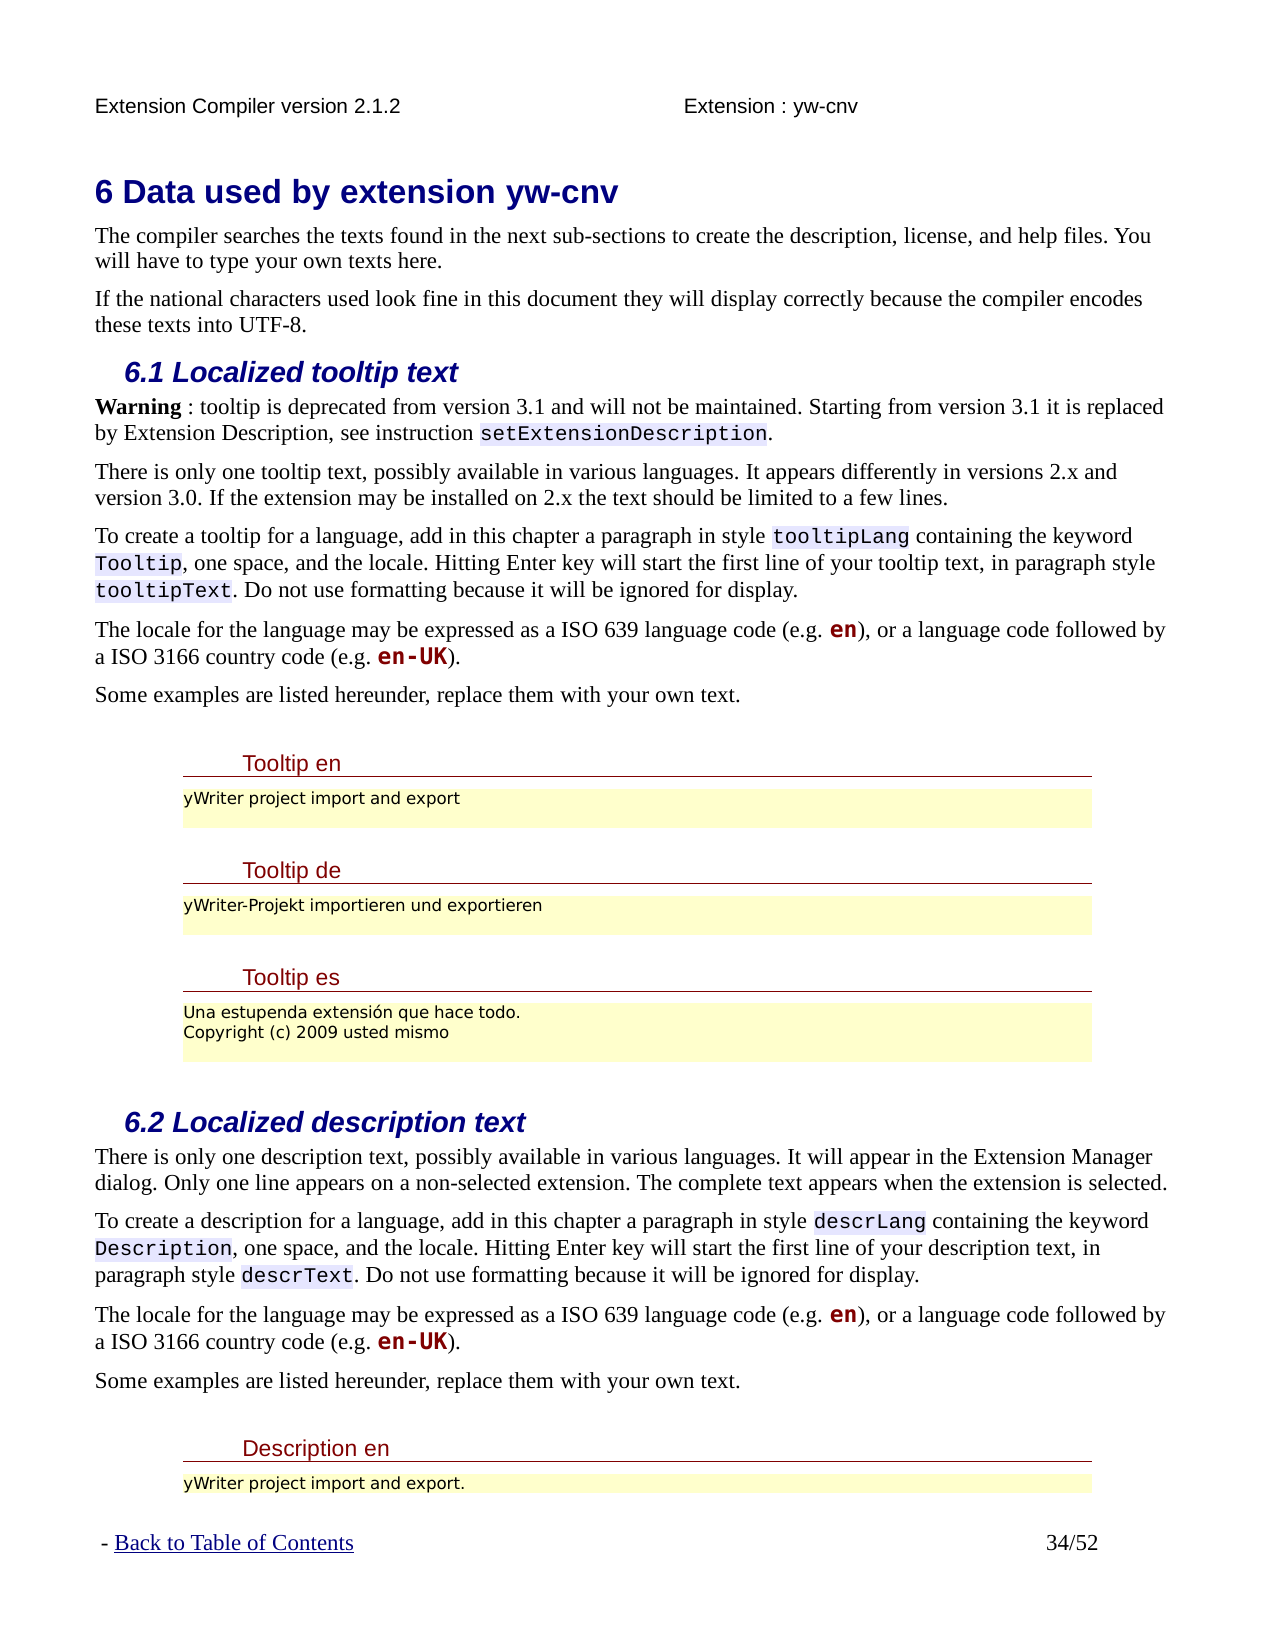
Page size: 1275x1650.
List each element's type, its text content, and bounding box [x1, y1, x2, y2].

text Tooltip de [183, 857, 1092, 883]
text The compiler searches the texts found in the next sub-sections to create the description, license, and help files. You will have to type your own texts here. [94, 222, 1181, 273]
text Warning : tooltip is deprecated from version 3.1 and will not be maintained. Starting from version 3.1 it is replaced by Extension Description, see instruction setExtensionDescription. [94, 394, 1181, 446]
text Copyright (c) 2009 usted mismo [183, 1023, 1092, 1042]
text The locale for the language may be expressed as a ISO 639 language code (e.g. en), or a language code followed by a ISO 3166 country code (e.g. en-UK). [94, 1301, 1181, 1355]
text Some examples are listed hereunder, replace them with your own text. [94, 682, 1181, 708]
text Tooltip en [183, 750, 1092, 776]
subtitle Localized description text [124, 1106, 1181, 1138]
text To create a description for a language, add in this chapter a paragraph in style descrLang containing the keyword Description, one space, and the locale. Hitting Enter key will start the first line of your description text, in paragraph style descrText. Do not use formatting because it will be ignored for display. [94, 1208, 1181, 1289]
text The locale for the language may be expressed as a ISO 639 language code (e.g. en), or a language code followed by a ISO 3166 country code (e.g. en-UK). [94, 616, 1181, 670]
text Una estupenda extensión que hace todo. [183, 1003, 1092, 1023]
text To create a tooltip for a language, add in this chapter a paragraph in style tooltipLang containing the keyword Tooltip, one space, and the locale. Hitting Enter key will start the first line of your tooltip text, in paragraph style tooltipText. Do not use formatting because it will be ignored for display. [94, 522, 1181, 603]
text Description en [183, 1435, 1092, 1461]
subtitle Localized tooltip text [124, 356, 1181, 388]
text There is only one tooltip text, possibly available in various languages. It appears differently in versions 2.x and version 3.0. If the extension may be installed on 2.x the text should be limited to a few lines. [94, 459, 1181, 510]
text There is only one description text, possibly available in various languages. It will appear in the Extension Manager dialog. Only one line appears on a non-selected extension. The complete text appears when the extension is selected. [94, 1144, 1181, 1195]
text Some examples are listed hereunder, replace them with your own text. [94, 1368, 1181, 1393]
text Tooltip es [183, 964, 1092, 991]
subtitle Data used by extension yw-cnv [94, 172, 1181, 210]
text yWriter-Projekt importieren und exportieren [183, 896, 1092, 916]
text yWriter project import and export [183, 789, 1092, 808]
text yWriter project import and export. [183, 1474, 1092, 1493]
text If the national characters used look fine in this document they will display correctly because the compiler encodes these texts into UTF-8. [94, 286, 1181, 337]
